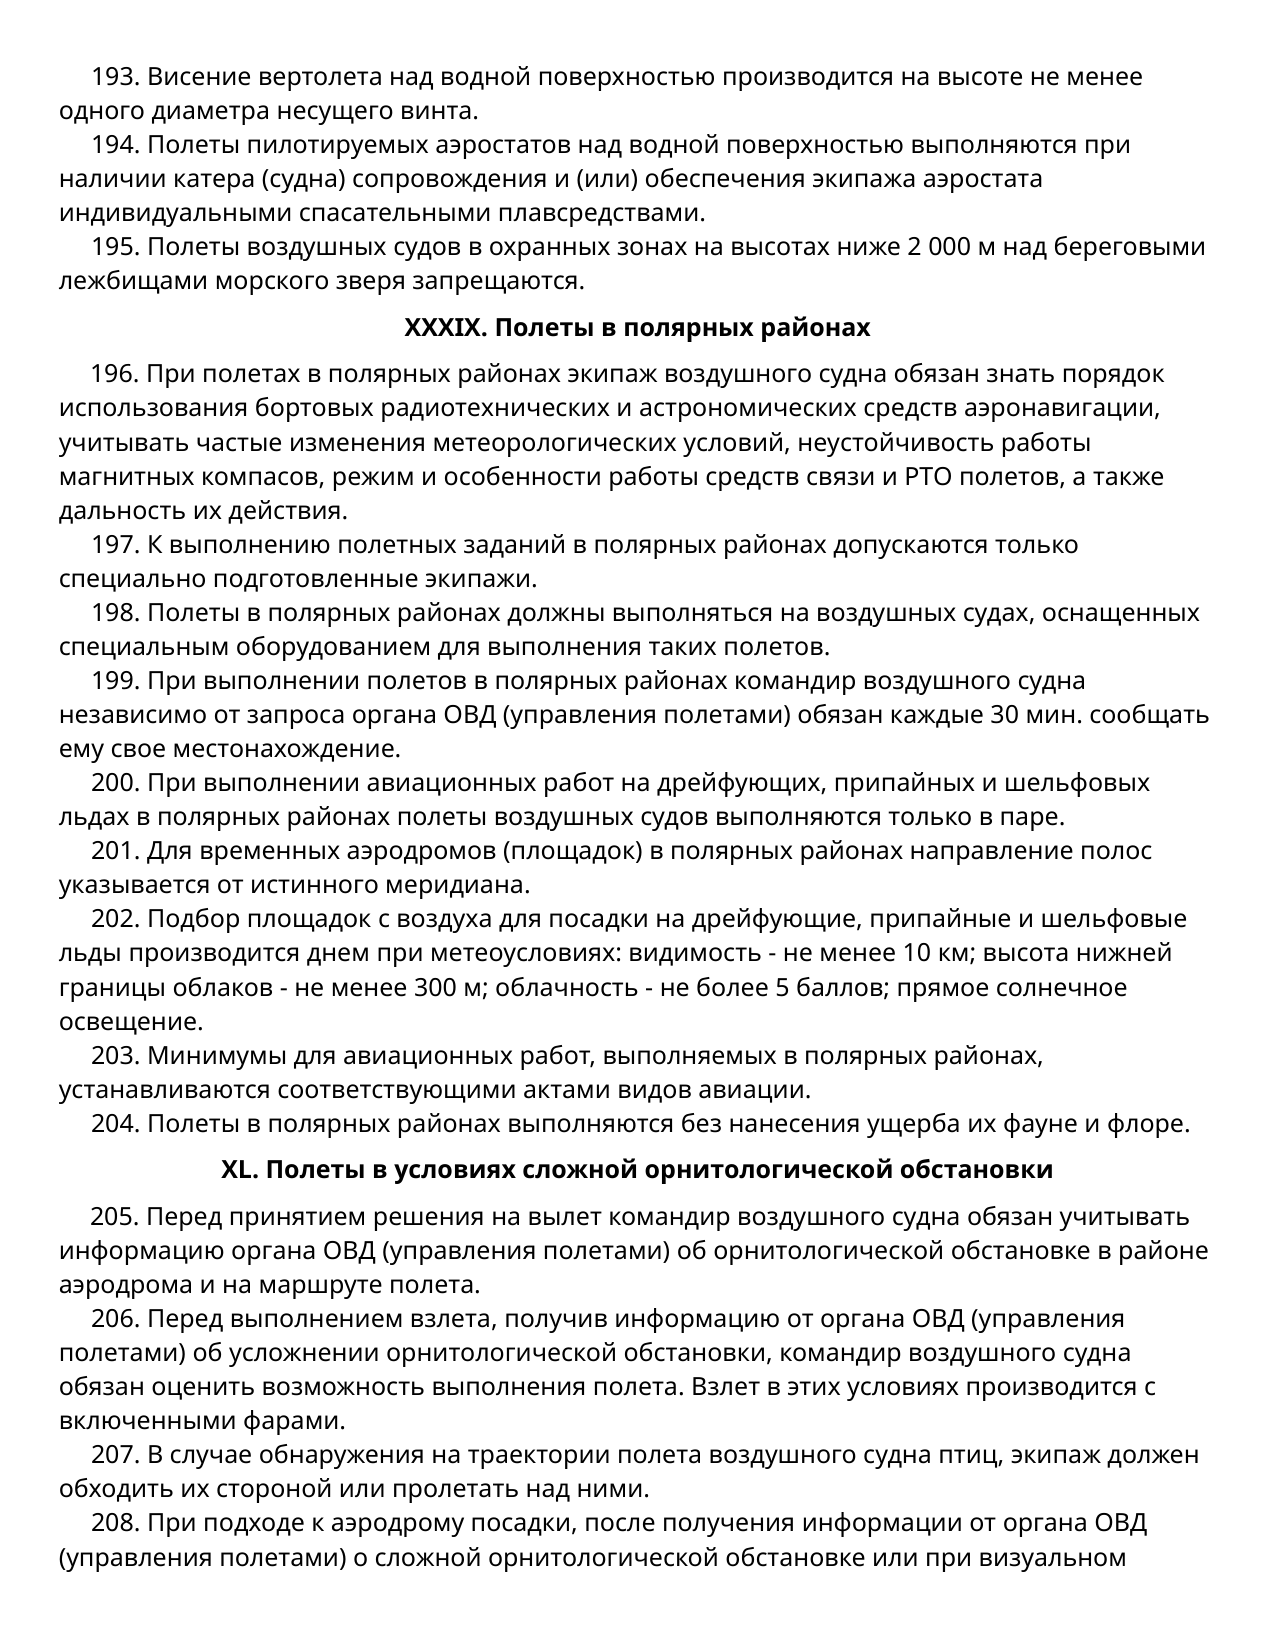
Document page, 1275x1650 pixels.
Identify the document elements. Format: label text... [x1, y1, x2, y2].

text 193. Висение вертолета над водной поверхностью производится на высоте не менее одного диаметра несущего винта. 194. Полеты пилотируемых аэростатов над водной поверхностью выполняются при наличии катера (судна) сопровождения и (или) обеспечения экипажа аэростата индивидуальными спасательными плавсредствами. 195. Полеты воздушных судов в охранных зонах на высотах ниже 2 000 м над береговыми лежбищами морского зверя запрещаются. [58, 58, 1216, 297]
text 196. При полетах в полярных районах экипаж воздушного судна обязан знать порядок использования бортовых радиотехнических и астрономических средств аэронавигации, учитывать частые изменения метеорологических условий, неустойчивость работы магнитных компасов, режим и особенности работы средств связи и РТО полетов, а также дальность их действия. 197. К выполнению полетных заданий в полярных районах допускаются только специально подготовленные экипажи. 198. Полеты в полярных районах должны выполняться на воздушных судах, оснащенных специальным оборудованием для выполнения таких полетов. 199. При выполнении полетов в полярных районах командир воздушного судна независимо от запроса органа ОВД (управления полетами) обязан каждые 30 мин. сообщать ему свое местонахождение. 200. При выполнении авиационных работ на дрейфующих, припайных и шельфовых льдах в полярных районах полеты воздушных судов выполняются только в паре. 201. Для временных аэродромов (площадок) в полярных районах направление полос указывается от истинного меридиана. 202. Подбор площадок с воздуха для посадки на дрейфующие, припайные и шельфовые льды производится днем при метеоусловиях: видимость - не менее 10 км; высота нижней границы облаков - не менее 300 м; облачность - не более 5 баллов; прямое солнечное освещение. 203. Минимумы для авиационных работ, выполняемых в полярных районах, устанавливаются соответствующими актами видов авиации. 204. Полеты в полярных районах выполняются без нанесения ущерба их фауне и флоре. [58, 356, 1216, 1139]
text XL. Полеты в условиях сложной орнитологической обстановки [58, 1152, 1216, 1186]
text XXXIX. Полеты в полярных районах [58, 309, 1216, 343]
text 205. Перед принятием решения на вылет командир воздушного судна обязан учитывать информацию органа ОВД (управления полетами) об орнитологической обстановке в районе аэродрома и на маршруте полета. 206. Перед выполнением взлета, получив информацию от органа ОВД (управления полетами) об усложнении орнитологической обстановки, командир воздушного судна обязан оценить возможность выполнения полета. Взлет в этих условиях производится с включенными фарами. 207. В случае обнаружения на траектории полета воздушного судна птиц, экипаж должен обходить их стороной или пролетать над ними. 208. При подходе к аэродрому посадки, после получения информации от органа ОВД (управления полетами) о сложной орнитологической обстановке или при визуальном [58, 1198, 1216, 1573]
